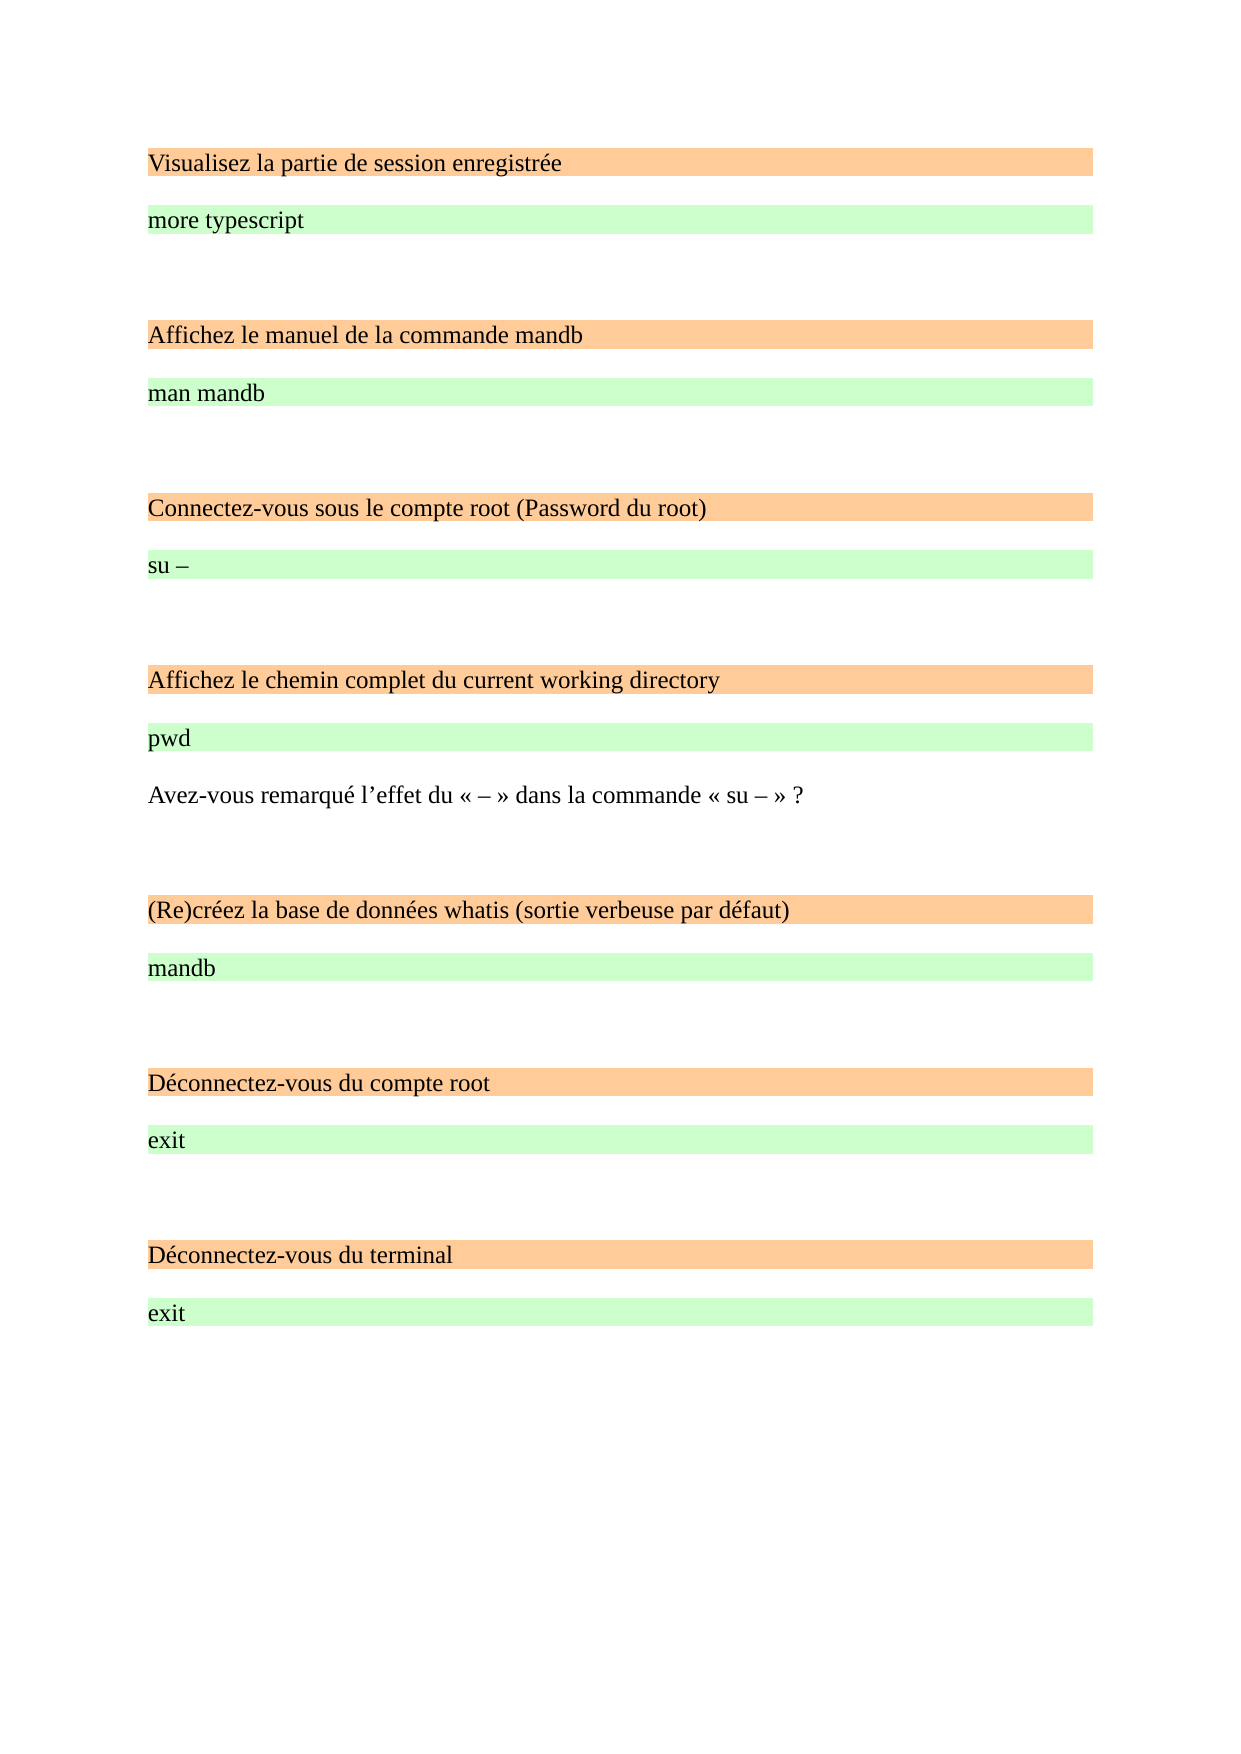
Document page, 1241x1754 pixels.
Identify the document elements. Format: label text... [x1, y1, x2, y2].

text exit [148, 1125, 1093, 1154]
text Connectez-vous sous le compte root (Password du root) [148, 493, 1093, 521]
text pwd [148, 723, 1093, 751]
text Affichez le chemin complet du current working directory [148, 665, 1093, 694]
text more typescript [148, 205, 1093, 234]
text Déconnectez-vous du compte root [148, 1068, 1093, 1096]
text su – [148, 550, 1093, 579]
text exit [148, 1298, 1093, 1326]
text man mandb [148, 378, 1093, 406]
text Affichez le manuel de la commande mandb [148, 320, 1093, 349]
text mandb [148, 953, 1093, 981]
text (Re)créez la base de données whatis (sortie verbeuse par défaut) [148, 895, 1093, 924]
text Déconnectez-vous du terminal [148, 1240, 1093, 1269]
text Visualisez la partie de session enregistrée [148, 148, 1093, 176]
text Avez-vous remarqué l’effet du « – » dans la commande « su – » ? [148, 780, 1093, 809]
